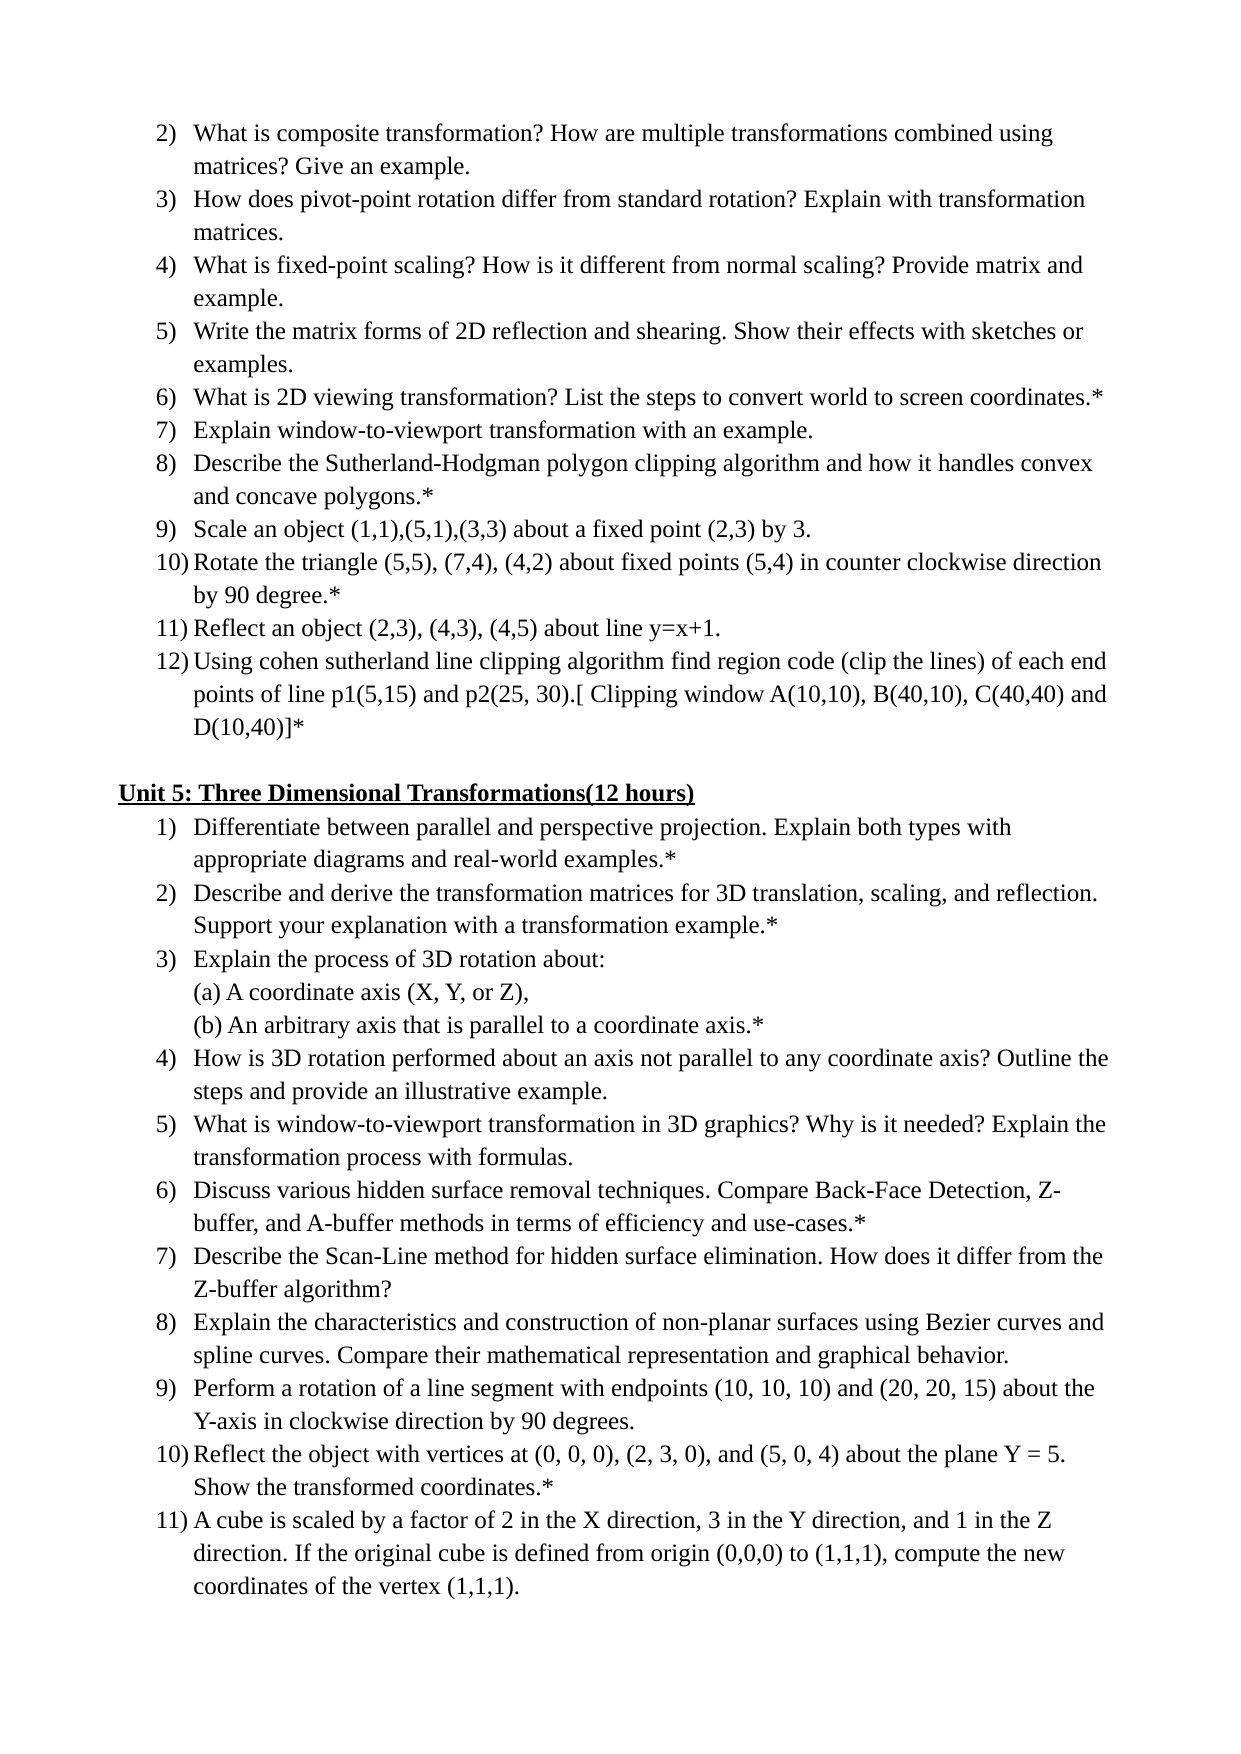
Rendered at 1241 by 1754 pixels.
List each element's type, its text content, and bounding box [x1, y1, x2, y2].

list Explain window-to-viewport transformation with an example. [156, 415, 1122, 444]
list Describe the Sutherland-Hodgman polygon clipping algorithm and how it handles convex and concave polygons.* [156, 448, 1122, 510]
text Unit 5: Three Dimensional Transformations(12 hours) [118, 778, 1122, 807]
list Rotate the triangle (5,5), (7,4), (4,2) about fixed points (5,4) in counter clockwise direction by 90 degree.* [156, 547, 1122, 609]
list What is window-to-viewport transformation in 3D graphics? Why is it needed? Explain the transformation process with formulas. [156, 1109, 1122, 1171]
list (a) A coordinate axis (X, Y, or Z), [156, 977, 1122, 1005]
list Describe and derive the transformation matrices for 3D translation, scaling, and reflection. Support your explanation with a transformation example.* [156, 878, 1122, 939]
list Reflect the object with vertices at (0, 0, 0), (2, 3, 0), and (5, 0, 4) about the plane Y = 5. Show the transformed coordinates.* [156, 1439, 1122, 1501]
list How is 3D rotation performed about an axis not parallel to any coordinate axis? Outline the steps and provide an illustrative example. [156, 1043, 1122, 1104]
list Differentiate between parallel and perspective projection. Explain both types with appropriate diagrams and real-world examples.* [156, 812, 1122, 873]
list (b) An arbitrary axis that is parallel to a coordinate axis.* [156, 1010, 1122, 1038]
list Scale an object (1,1),(5,1),(3,3) about a fixed point (2,3) by 3. [156, 514, 1122, 543]
list Perform a rotation of a line segment with endpoints (10, 10, 10) and (20, 20, 15) about the Y-axis in clockwise direction by 90 degrees. [156, 1373, 1122, 1435]
list Discuss various hidden surface removal techniques. Compare Back-Face Detection, Z-buffer, and A-buffer methods in terms of efficiency and use-cases.* [156, 1175, 1122, 1237]
list What is 2D viewing transformation? List the steps to convert world to screen coordinates.* [156, 382, 1122, 411]
list Describe the Scan-Line method for hidden surface elimination. How does it differ from the Z-buffer algorithm? [156, 1241, 1122, 1303]
list Write the matrix forms of 2D reflection and shearing. Show their effects with sketches or examples. [156, 316, 1122, 378]
list Explain the characteristics and construction of non-planar surfaces using Bezier curves and spline curves. Compare their mathematical representation and graphical behavior. [156, 1307, 1122, 1369]
list Explain the process of 3D rotation about: [156, 944, 1122, 972]
list A cube is scaled by a factor of 2 in the X direction, 3 in the Y direction, and 1 in the Z direction. If the original cube is defined from origin (0,0,0) to (1,1,1), compute the new coordinates of the vertex (1,1,1). [156, 1505, 1122, 1600]
list What is composite transformation? How are multiple transformations combined using matrices? Give an example. [156, 118, 1122, 180]
list What is fixed-point scaling? How is it different from normal scaling? Provide matrix and example. [156, 250, 1122, 312]
list Reflect an object (2,3), (4,3), (4,5) about line y=x+1. [156, 613, 1122, 642]
list Using cohen sutherland line clipping algorithm find region code (clip the lines) of each end points of line p1(5,15) and p2(25, 30).[ Clipping window A(10,10), B(40,10), C(40,40) and D(10,40)]* [156, 646, 1122, 741]
list How does pivot-point rotation differ from standard rotation? Explain with transformation matrices. [156, 184, 1122, 246]
